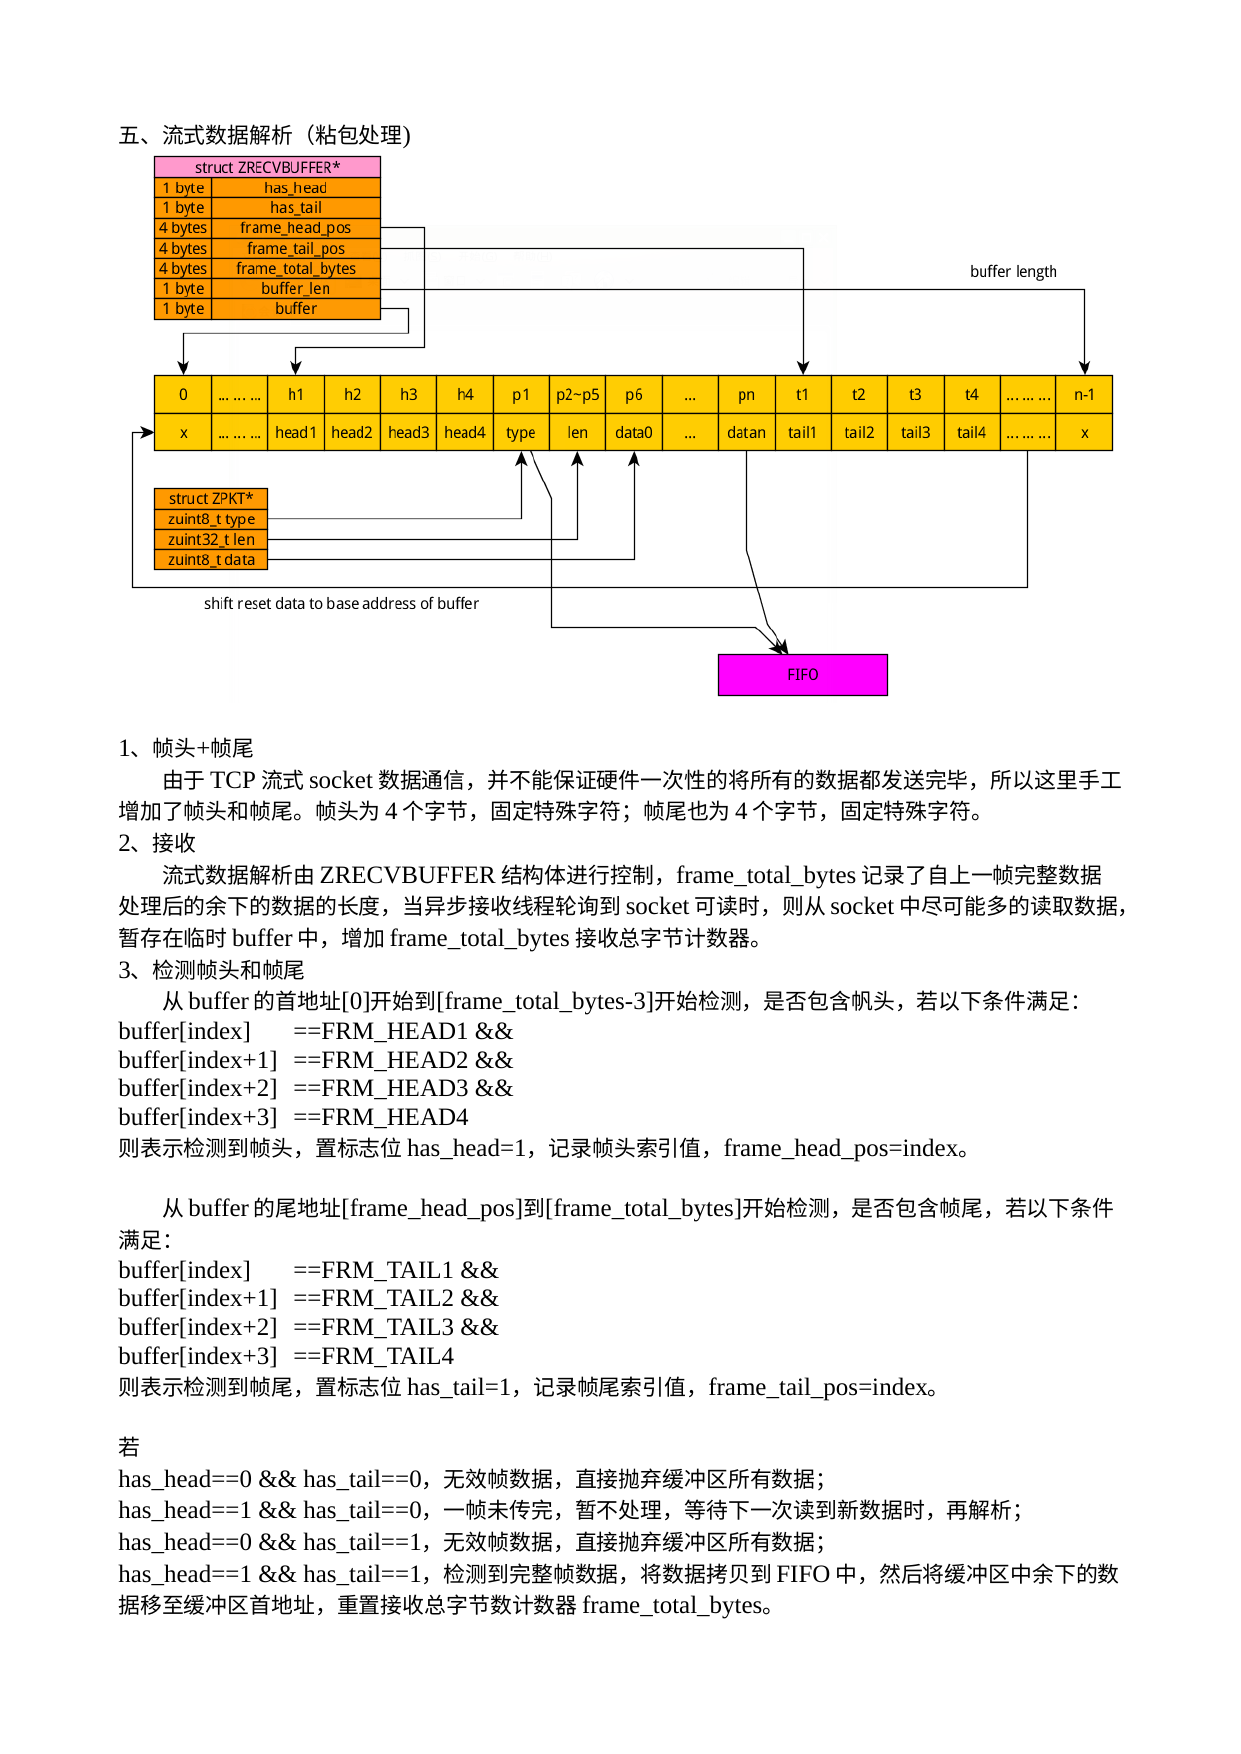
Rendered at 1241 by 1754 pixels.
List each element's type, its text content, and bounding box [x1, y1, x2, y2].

text buffer[index+1] ==FRM_TAIL2 && [118, 1283, 1122, 1312]
text 若 [118, 1430, 1122, 1462]
text buffer[index+3] ==FRM_HEAD4 [118, 1102, 1122, 1131]
text 从buffer的尾地址[frame_head_pos]到[frame_total_bytes]开始检测，是否包含帧尾，若以下条件满足： [118, 1191, 1122, 1255]
text 则表示检测到帧尾，置标志位has_tail=1，记录帧尾索引值，frame_tail_pos=index。 [118, 1370, 1122, 1401]
text buffer[index+2] ==FRM_HEAD3 && [118, 1073, 1122, 1102]
text 则表示检测到帧头，置标志位has_head=1，记录帧头索引值，frame_head_pos=index。 [118, 1131, 1122, 1163]
text 3、检测帧头和帧尾 [118, 953, 1122, 984]
text 从buffer的首地址[0]开始到[frame_total_bytes-3]开始检测，是否包含帆头，若以下条件满足： [118, 984, 1122, 1016]
text 五、流式数据解析（粘包处理) [118, 118, 1122, 149]
text buffer[index] ==FRM_HEAD1 && [118, 1016, 1122, 1045]
text has_head==0 && has_tail==0，无效帧数据，直接抛弃缓冲区所有数据； [118, 1462, 1122, 1493]
text 2、接收 [118, 826, 1122, 858]
text 1、帧头+帧尾 [118, 731, 1122, 763]
text buffer[index+2] ==FRM_TAIL3 && [118, 1312, 1122, 1341]
text buffer[index] ==FRM_TAIL1 && [118, 1255, 1122, 1283]
text buffer[index+3] ==FRM_TAIL4 [118, 1341, 1122, 1370]
text 流式数据解析由ZRECVBUFFER结构体进行控制，frame_total_bytes记录了自上一帧完整数据处理后的余下的数据的长度，当异步接收线程轮询到socket可读时，则从socket中尽可能多的读取数据，暂存在临时buffer中，增加frame_total_bytes接收总字节计数器。 [118, 858, 1122, 953]
text 由于TCP流式socket数据通信，并不能保证硬件一次性的将所有的数据都发送完毕，所以这里手工增加了帧头和帧尾。帧头为4个字节，固定特殊字符；帧尾也为4个字节，固定特殊字符。 [118, 763, 1122, 826]
text has_head==1 && has_tail==0，一帧未传完，暂不处理，等待下一次读到新数据时，再解析； [118, 1493, 1122, 1525]
text buffer[index+1] ==FRM_HEAD2 && [118, 1045, 1122, 1073]
picture [118, 149, 1123, 703]
text has_head==1 && has_tail==1，检测到完整帧数据，将数据拷贝到FIFO中，然后将缓冲区中余下的数据移至缓冲区首地址，重置接收总字节数计数器frame_total_bytes。 [118, 1557, 1122, 1620]
text has_head==0 && has_tail==1，无效帧数据，直接抛弃缓冲区所有数据； [118, 1525, 1122, 1557]
